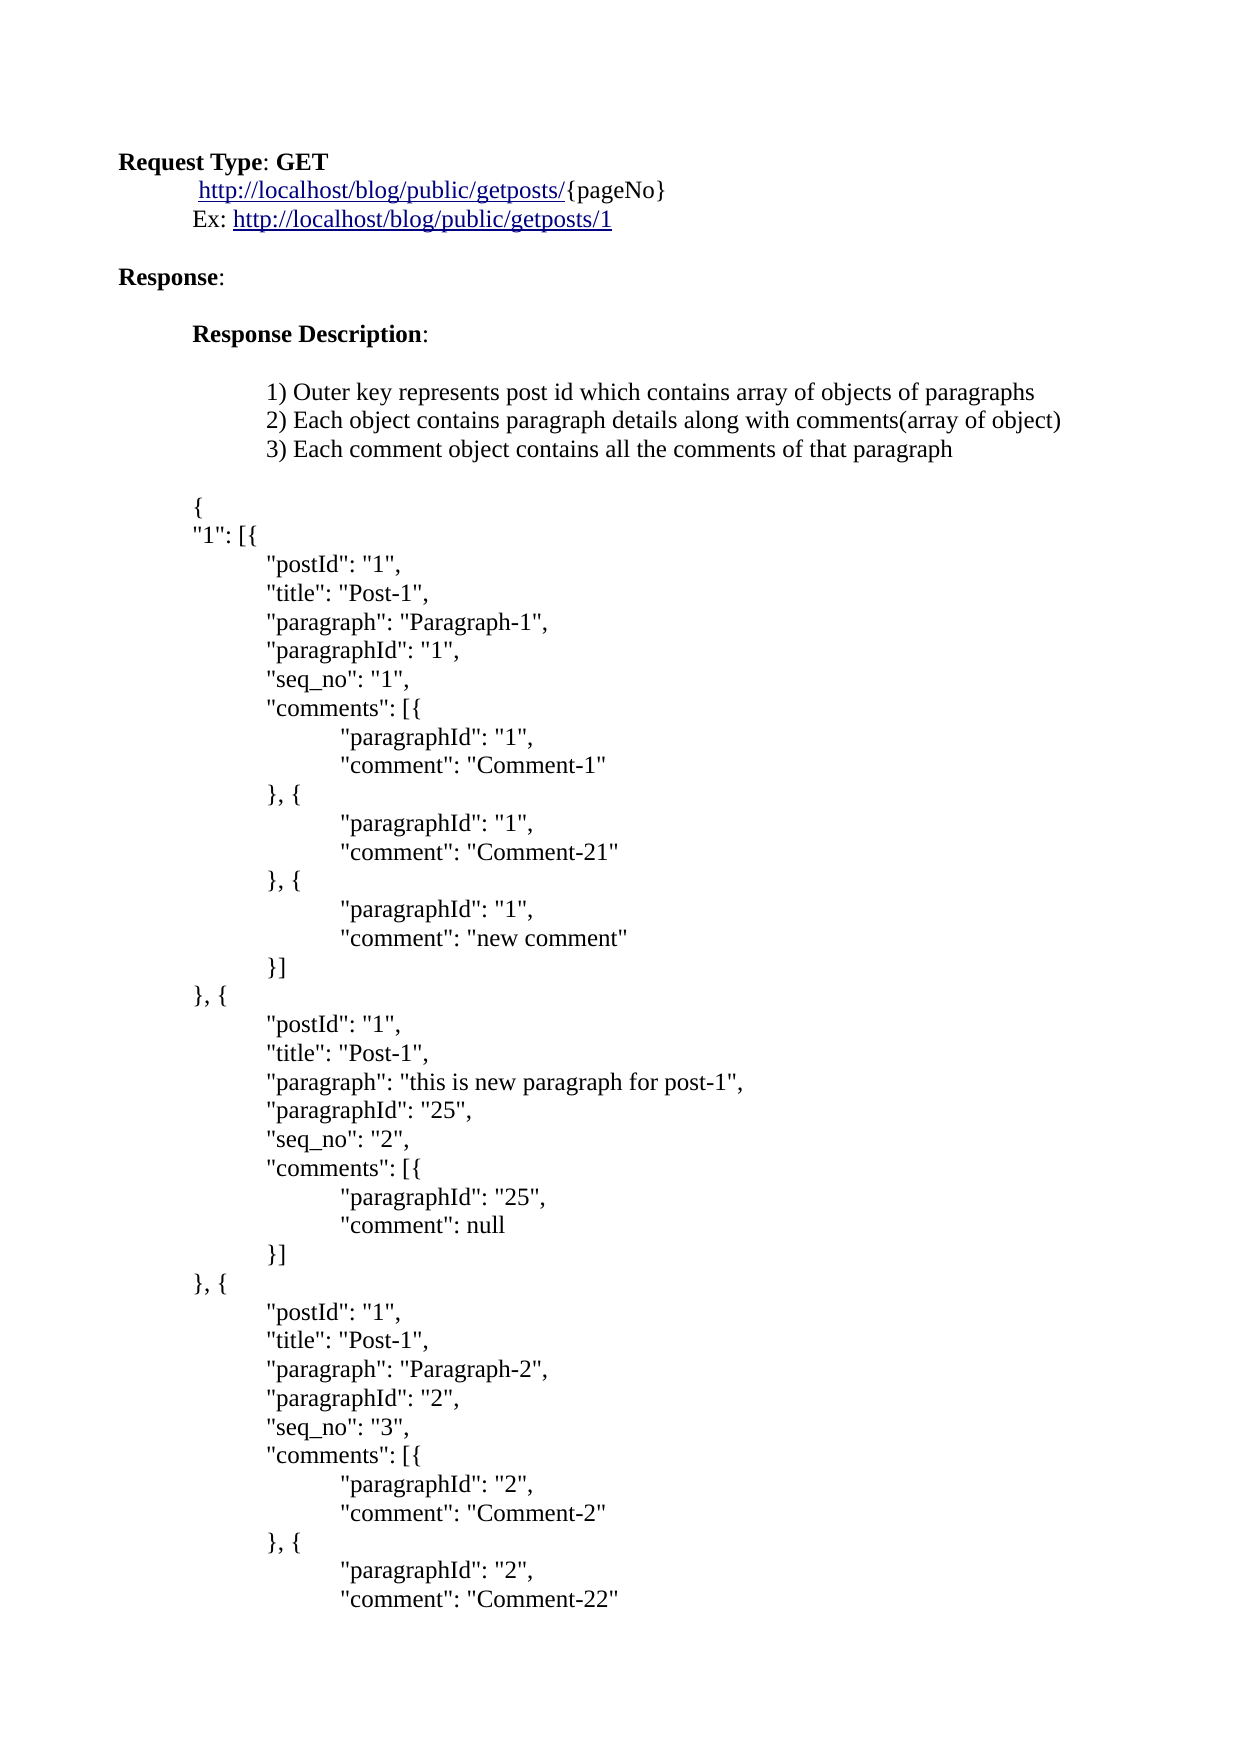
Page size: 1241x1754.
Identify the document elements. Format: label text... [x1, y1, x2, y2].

text "paragraph": "Paragraph-2", [118, 1354, 1122, 1383]
text }, { [118, 1527, 1122, 1556]
text Response: [118, 262, 1122, 291]
text "paragraphId": "1", [118, 722, 1122, 751]
text "paragraph": "this is new paragraph for post-1", [118, 1067, 1122, 1096]
text }, { [118, 981, 1122, 1009]
text "comment": "Comment-2" [118, 1498, 1122, 1527]
text "seq_no": "3", [118, 1412, 1122, 1441]
text "paragraph": "Paragraph-1", [118, 607, 1122, 636]
text "comments": [{ [118, 1441, 1122, 1469]
text 2) Each object contains paragraph details along with comments(array of object) [118, 406, 1122, 434]
text "comment": "new comment" [118, 923, 1122, 952]
text }, { [118, 866, 1122, 894]
text Ex: http://localhost/blog/public/getposts/1 [118, 204, 1122, 233]
text "postId": "1", [118, 1009, 1122, 1038]
text "1": [{ [118, 521, 1122, 549]
text "comment": null [118, 1211, 1122, 1239]
text }, { [118, 1268, 1122, 1297]
text Request Type: GET [118, 147, 1122, 176]
text "postId": "1", [118, 1297, 1122, 1326]
text "comments": [{ [118, 1153, 1122, 1182]
text }] [118, 1239, 1122, 1268]
text "paragraphId": "1", [118, 636, 1122, 664]
text "comment": "Comment-21" [118, 837, 1122, 866]
text "postId": "1", [118, 549, 1122, 578]
text http://localhost/blog/public/getposts/{pageNo} [118, 176, 1122, 204]
text "paragraphId": "1", [118, 894, 1122, 923]
text "title": "Post-1", [118, 578, 1122, 607]
text "comment": "Comment-1" [118, 751, 1122, 779]
text }] [118, 952, 1122, 981]
text "seq_no": "2", [118, 1124, 1122, 1153]
text "paragraphId": "2", [118, 1469, 1122, 1498]
text { [118, 492, 1122, 521]
text }, { [118, 779, 1122, 808]
text "paragraphId": "2", [118, 1383, 1122, 1412]
text "comment": "Comment-22" [118, 1584, 1122, 1613]
text "seq_no": "1", [118, 664, 1122, 693]
text "comments": [{ [118, 693, 1122, 722]
text "paragraphId": "1", [118, 808, 1122, 837]
text Response Description: [118, 319, 1122, 348]
text "paragraphId": "25", [118, 1096, 1122, 1124]
text 3) Each comment object contains all the comments of that paragraph [118, 434, 1122, 463]
text "title": "Post-1", [118, 1326, 1122, 1354]
text "title": "Post-1", [118, 1038, 1122, 1067]
text "paragraphId": "2", [118, 1556, 1122, 1584]
text "paragraphId": "25", [118, 1182, 1122, 1211]
text 1) Outer key represents post id which contains array of objects of paragraphs [118, 377, 1122, 406]
